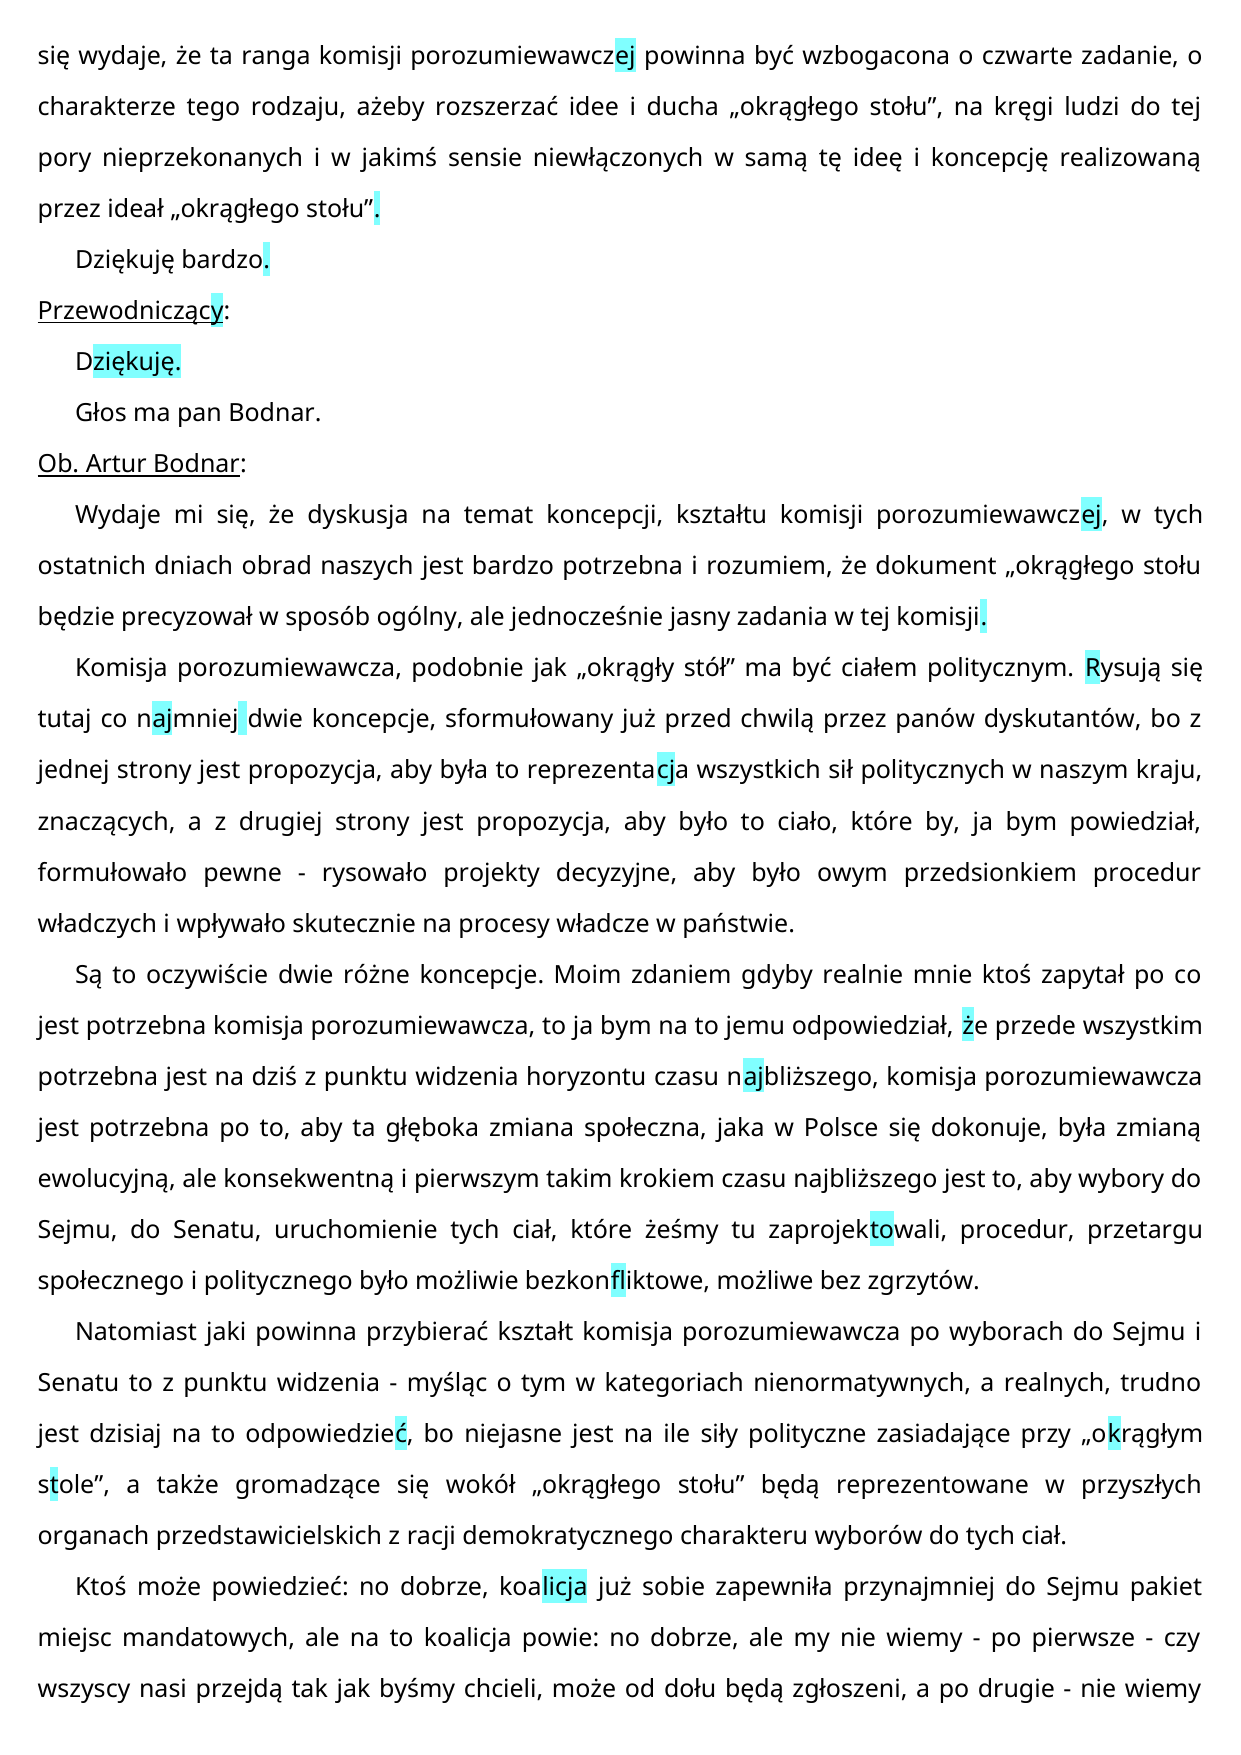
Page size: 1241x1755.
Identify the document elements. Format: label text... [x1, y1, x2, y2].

text Dziękuję. [37, 344, 1203, 378]
text Głos ma pan Bodnar. [37, 395, 1203, 429]
text Przewodniczący: [37, 293, 1203, 327]
text Są to oczywiście dwie różne koncepcje. Moim zdaniem gdyby realnie mnie ktoś zapytał po co jest potrzebna komisja porozumiewawcza, to ja bym na to jemu odpowiedział, że przede wszystkim potrzebna jest na dziś z punktu widzenia horyzontu czasu najbliższego, komisja porozumiewawcza jest potrzebna po to, aby ta głęboka zmiana społeczna, jaka w Polsce się dokonuje, była zmianą ewolucyjną, ale konsekwentną i pierwszym takim krokiem czasu najbliższego jest to, aby wybory do Sejmu, do Senatu, uruchomienie tych ciał, które żeśmy tu zaprojektowali, procedur, przetargu społecznego i politycznego było możliwie bezkonfliktowe, możliwe bez zgrzytów. [37, 956, 1203, 1297]
text Natomiast jaki powinna przybierać kształt komisja porozumiewawcza po wyborach do Sejmu i Senatu to z punktu widzenia - myśląc o tym w kategoriach nienormatywnych, a realnych, trudno jest dzisiaj na to odpowiedzieć, bo niejasne jest na ile siły polityczne zasiadające przy „okrągłym stole”, a także gromadzące się wokół „okrągłego stołu” będą reprezentowane w przyszłych organach przedstawicielskich z racji demokratycznego charakteru wyborów do tych ciał. [37, 1313, 1203, 1552]
text Komisja porozumiewawcza, podobnie jak „okrągły stół” ma być ciałem politycznym. Rysują się tutaj co najmniej dwie koncepcje, sformułowany już przed chwilą przez panów dyskutantów, bo z jednej strony jest propozycja, aby była to reprezentacja wszystkich sił politycznych w naszym kraju, znaczących, a z drugiej strony jest propozycja, aby było to ciało, które by, ja bym powiedział, formułowało pewne - rysowało projekty decyzyjne, aby było owym przedsionkiem procedur władczych i wpływało skutecznie na procesy władcze w państwie. [37, 650, 1203, 939]
text Wydaje mi się, że dyskusja na temat koncepcji, kształtu komisji porozumiewawczej, w tych ostatnich dniach obrad naszych jest bardzo potrzebna i rozumiem, że dokument „okrągłego stołu będzie precyzował w sposób ogólny, ale jednocześnie jasny zadania w tej komisji. [37, 497, 1203, 633]
text Ktoś może powiedzieć: no dobrze, koalicja już sobie zapewniła przynajmniej do Sejmu pakiet miejsc mandatowych, ale na to koalicja powie: no dobrze, ale my nie wiemy - po pierwsze - czy wszyscy nasi przejdą tak jak byśmy chcieli, może od dołu będą zgłoszeni, a po drugie - nie wiemy [37, 1569, 1203, 1705]
text Dziękuję bardzo. [37, 242, 1203, 276]
text się wydaje, że ta ranga komisji porozumiewawczej powinna być wzbogacona o czwarte zadanie, o charakterze tego rodzaju, ażeby rozszerzać idee i ducha „okrągłego stołu”, na kręgi ludzi do tej pory nieprzekonanych i w jakimś sensie niewłączonych w samą tę ideę i koncepcję realizowaną przez ideał „okrągłego stołu”. [37, 37, 1203, 225]
text Ob. Artur Bodnar: [37, 446, 1203, 480]
